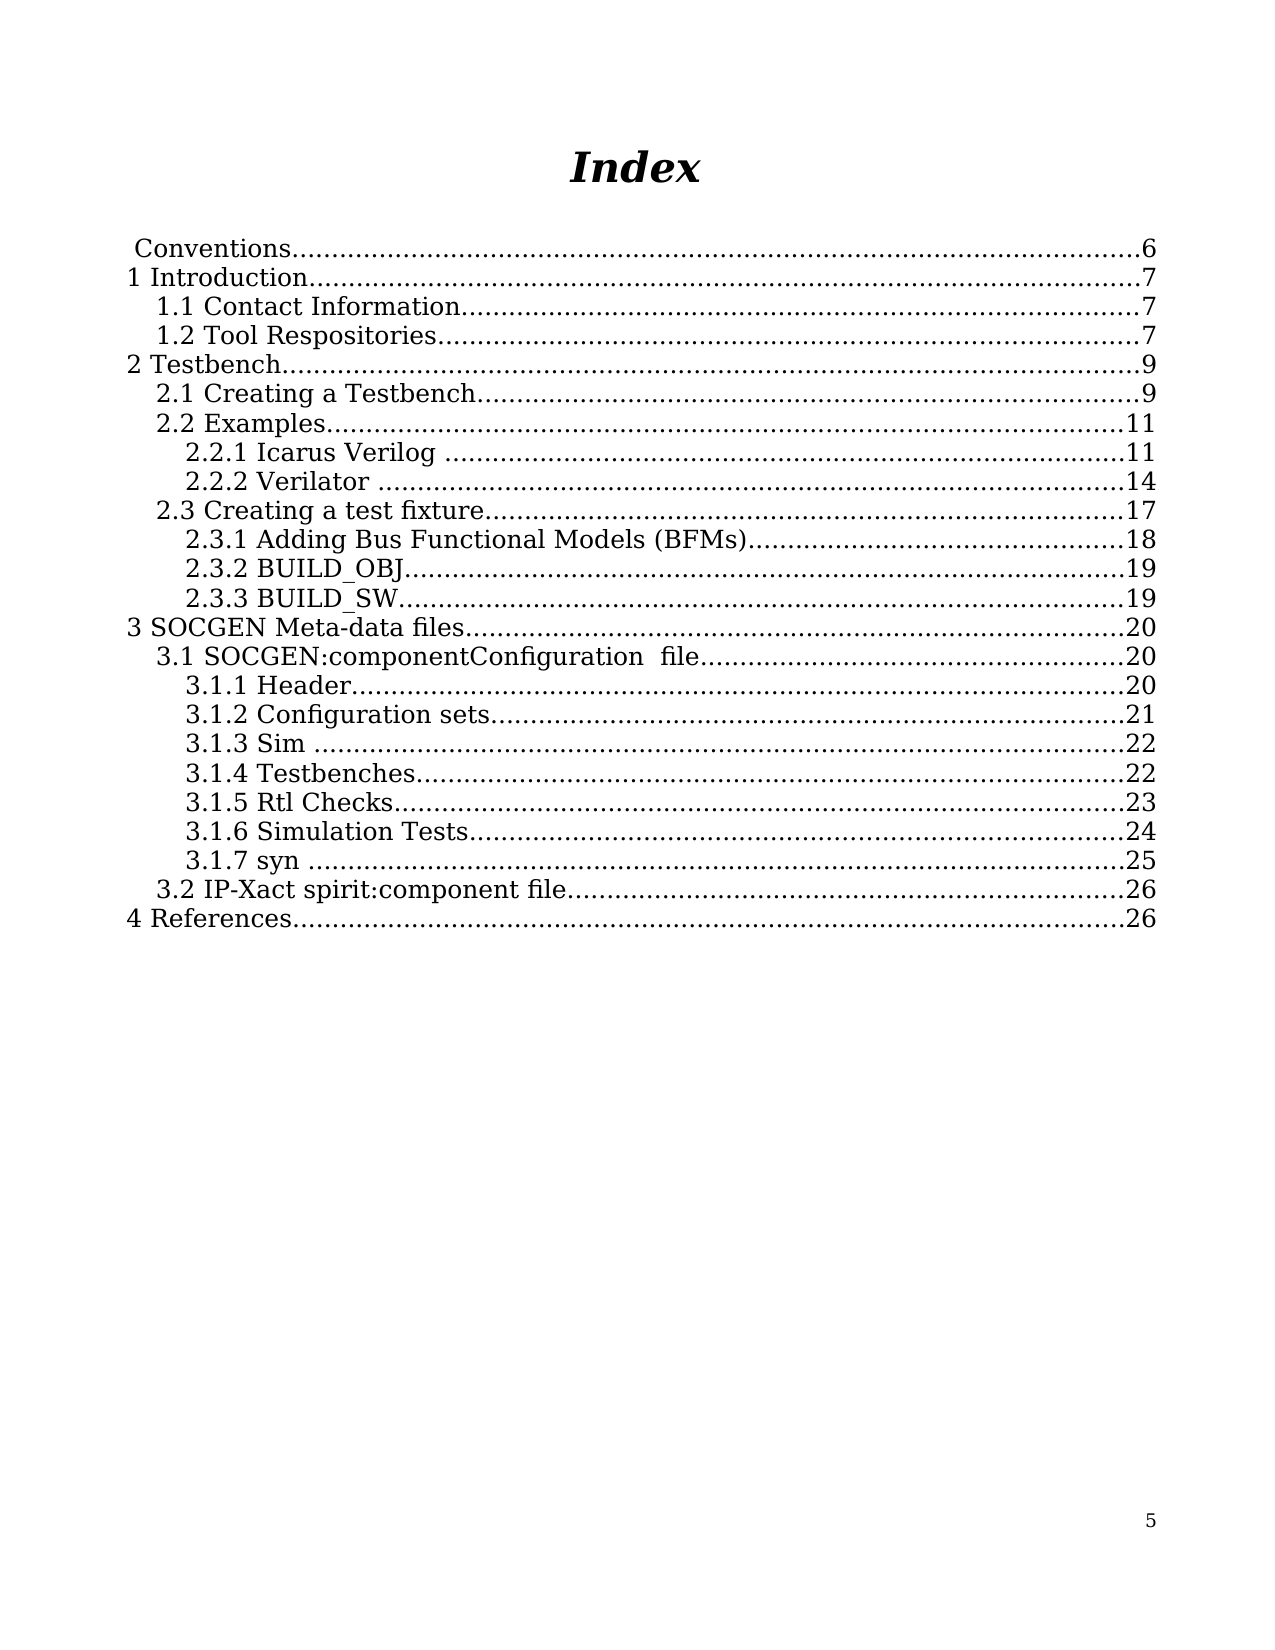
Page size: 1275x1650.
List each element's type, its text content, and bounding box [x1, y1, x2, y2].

text 2.1 Creating a Testbench 9 [148, 379, 1157, 409]
text 3 SOCGEN Meta-data files 20 [118, 613, 1157, 642]
text 3.2 IP-Xact spirit:component file 26 [148, 875, 1157, 904]
text 3.1.6 Simulation Tests 24 [177, 817, 1157, 846]
text 2.3.1 Adding Bus Functional Models (BFMs) 18 [177, 525, 1157, 554]
text 3.1 SOCGEN:componentConfiguration file 20 [148, 642, 1157, 671]
text 2.3.3 BUILD_SW 19 [177, 584, 1157, 613]
text 3.1.1 Header 20 [177, 671, 1157, 700]
text Conventions 6 [118, 234, 1157, 263]
text 2.2.1 Icarus Verilog 11 [177, 438, 1157, 467]
text 2.3.2 BUILD_OBJ 19 [177, 554, 1157, 584]
text 2.3 Creating a test fixture 17 [148, 496, 1157, 525]
text 3.1.7 syn 25 [177, 846, 1157, 875]
text 1.2 Tool Respositories 7 [148, 321, 1157, 350]
text Index [118, 143, 1157, 192]
text 1 Introduction 7 [118, 263, 1157, 292]
text 2.2.2 Verilator 14 [177, 467, 1157, 496]
text 3.1.5 Rtl Checks 23 [177, 788, 1157, 817]
text 2.2 Examples 11 [148, 409, 1157, 438]
text 3.1.4 Testbenches 22 [177, 759, 1157, 788]
text 3.1.2 Configuration sets 21 [177, 700, 1157, 729]
text 2 Testbench 9 [118, 350, 1157, 379]
text 1.1 Contact Information 7 [148, 292, 1157, 321]
text 4 References 26 [118, 904, 1157, 934]
text 3.1.3 Sim 22 [177, 729, 1157, 759]
